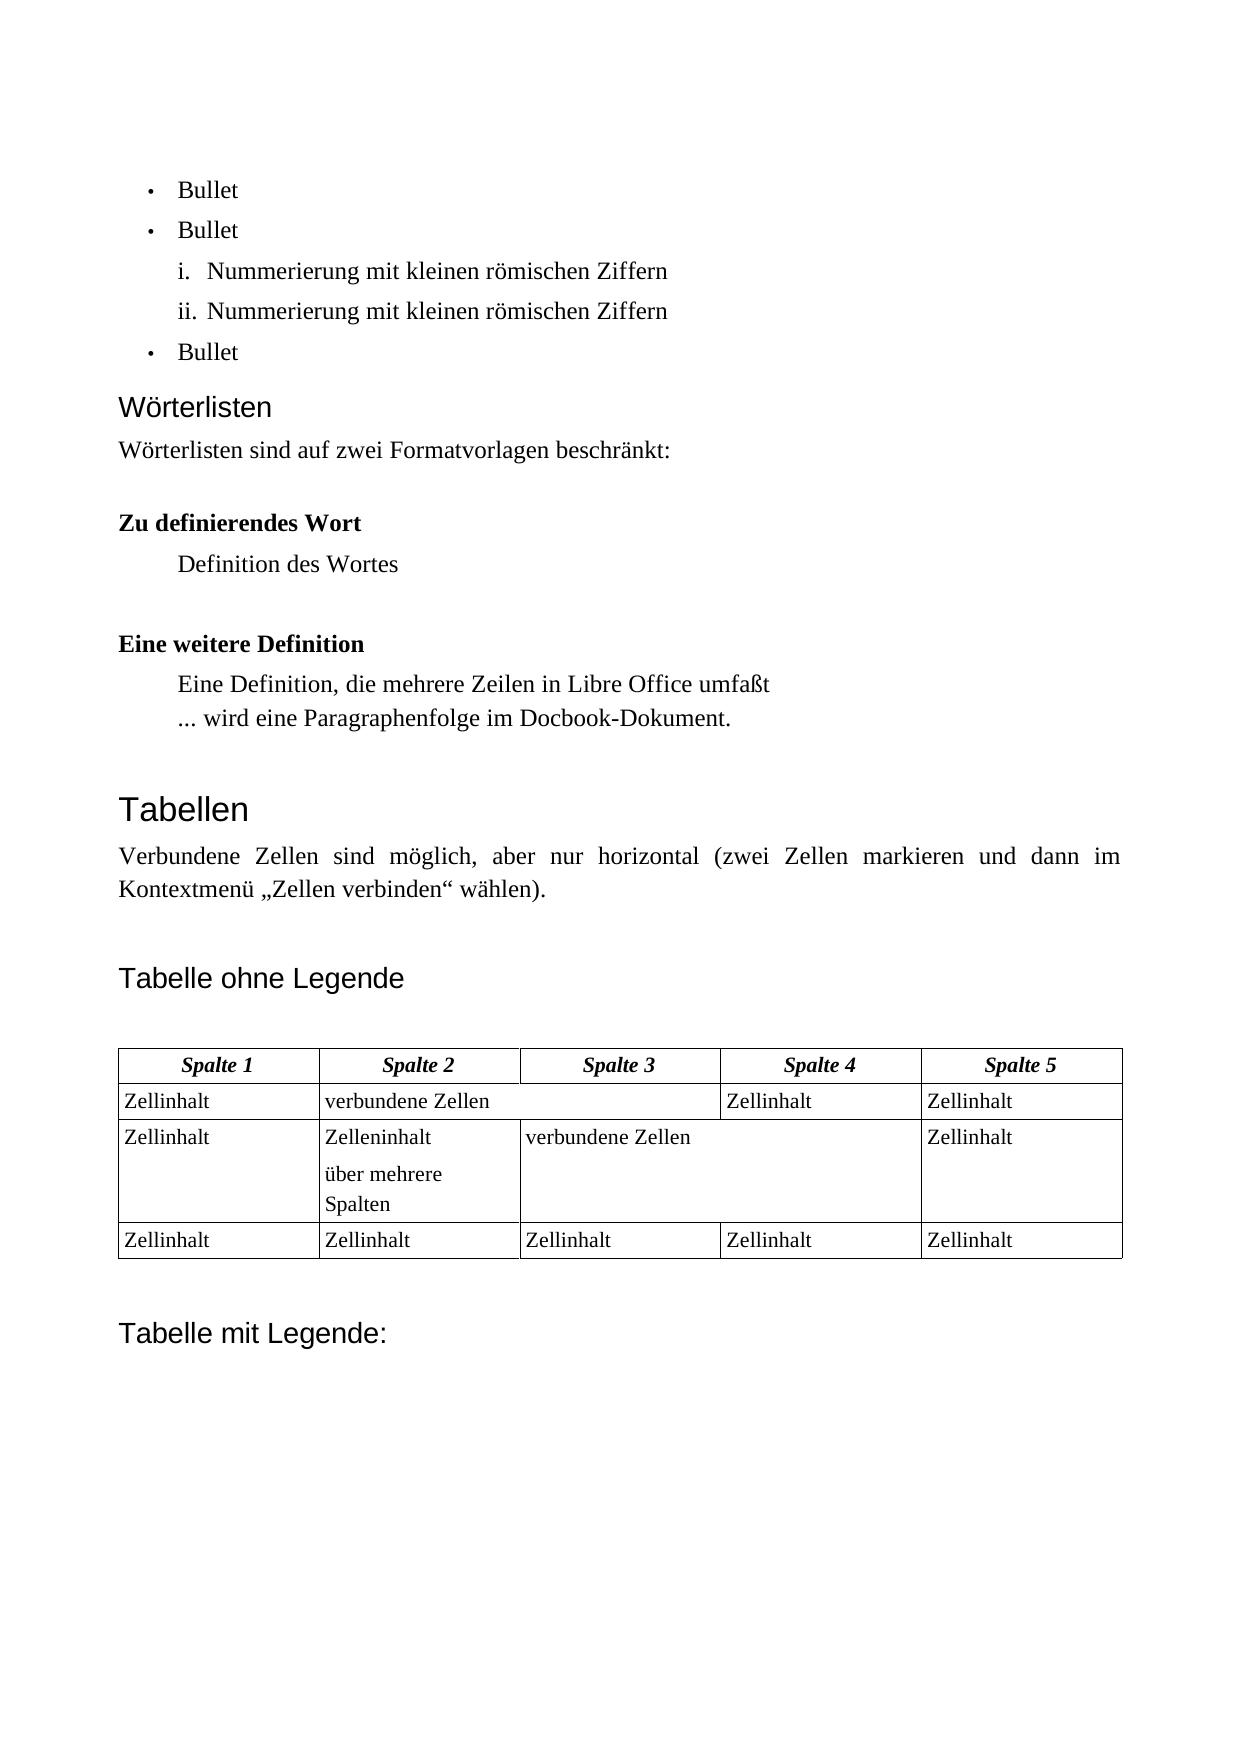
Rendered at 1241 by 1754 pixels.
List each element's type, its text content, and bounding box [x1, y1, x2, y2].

table_header Spalte 3 [521, 1049, 720, 1083]
subtitle Tabelle mit Legende: [118, 1317, 1122, 1349]
list Nummerierung mit kleinen römischen Ziffern [177, 257, 1122, 285]
table_cell Zellinhalt [922, 1084, 1122, 1119]
table_cell Zellinhalt [922, 1223, 1122, 1258]
list Bullet [148, 338, 1122, 366]
table_cell Zellinhalt [320, 1223, 519, 1258]
table_cell Zellinhalt [521, 1223, 720, 1258]
table_cell Zelleninhalt über mehrere Spalten [320, 1120, 519, 1222]
subtitle Tabelle ohne Legende [118, 962, 1122, 994]
text Verbundene Zellen sind möglich, aber nur horizontal (zwei Zellen markieren und dann im Kontextmenü „Zellen verbinden“ wählen). [118, 842, 1122, 903]
table_header Spalte 1 [119, 1049, 319, 1083]
text Wörterlisten sind auf zwei Formatvorlagen beschränkt: [118, 436, 1122, 464]
table_header Spalte 5 [922, 1049, 1122, 1083]
text Definition des Wortes [177, 549, 1122, 577]
table_cell Zellinhalt [119, 1084, 319, 1119]
list Bullet [148, 176, 1122, 204]
text Eine Definition, die mehrere Zeilen in Libre Office umfaßt ... wird eine Paragraphenfolge im Docbook-Dokument. [177, 670, 1122, 732]
table_header Spalte 4 [721, 1049, 921, 1083]
table_header Spalte 2 [320, 1049, 519, 1083]
table_cell Zellinhalt [721, 1084, 921, 1119]
text Zu definierendes Wort [118, 509, 1122, 537]
list Nummerierung mit kleinen römischen Ziffern [177, 297, 1122, 325]
table_cell Zellinhalt [922, 1120, 1122, 1222]
table_cell Zellinhalt [119, 1223, 319, 1258]
subtitle Wörterlisten [118, 391, 1122, 423]
subtitle Tabellen [118, 791, 1122, 829]
table_cell Zellinhalt [721, 1223, 921, 1258]
table_cell verbundene Zellen [320, 1084, 720, 1119]
table_cell verbundene Zellen [521, 1120, 921, 1222]
list Bullet [148, 216, 1122, 244]
table_cell Zellinhalt [119, 1120, 319, 1222]
text Eine weitere Definition [118, 630, 1122, 658]
